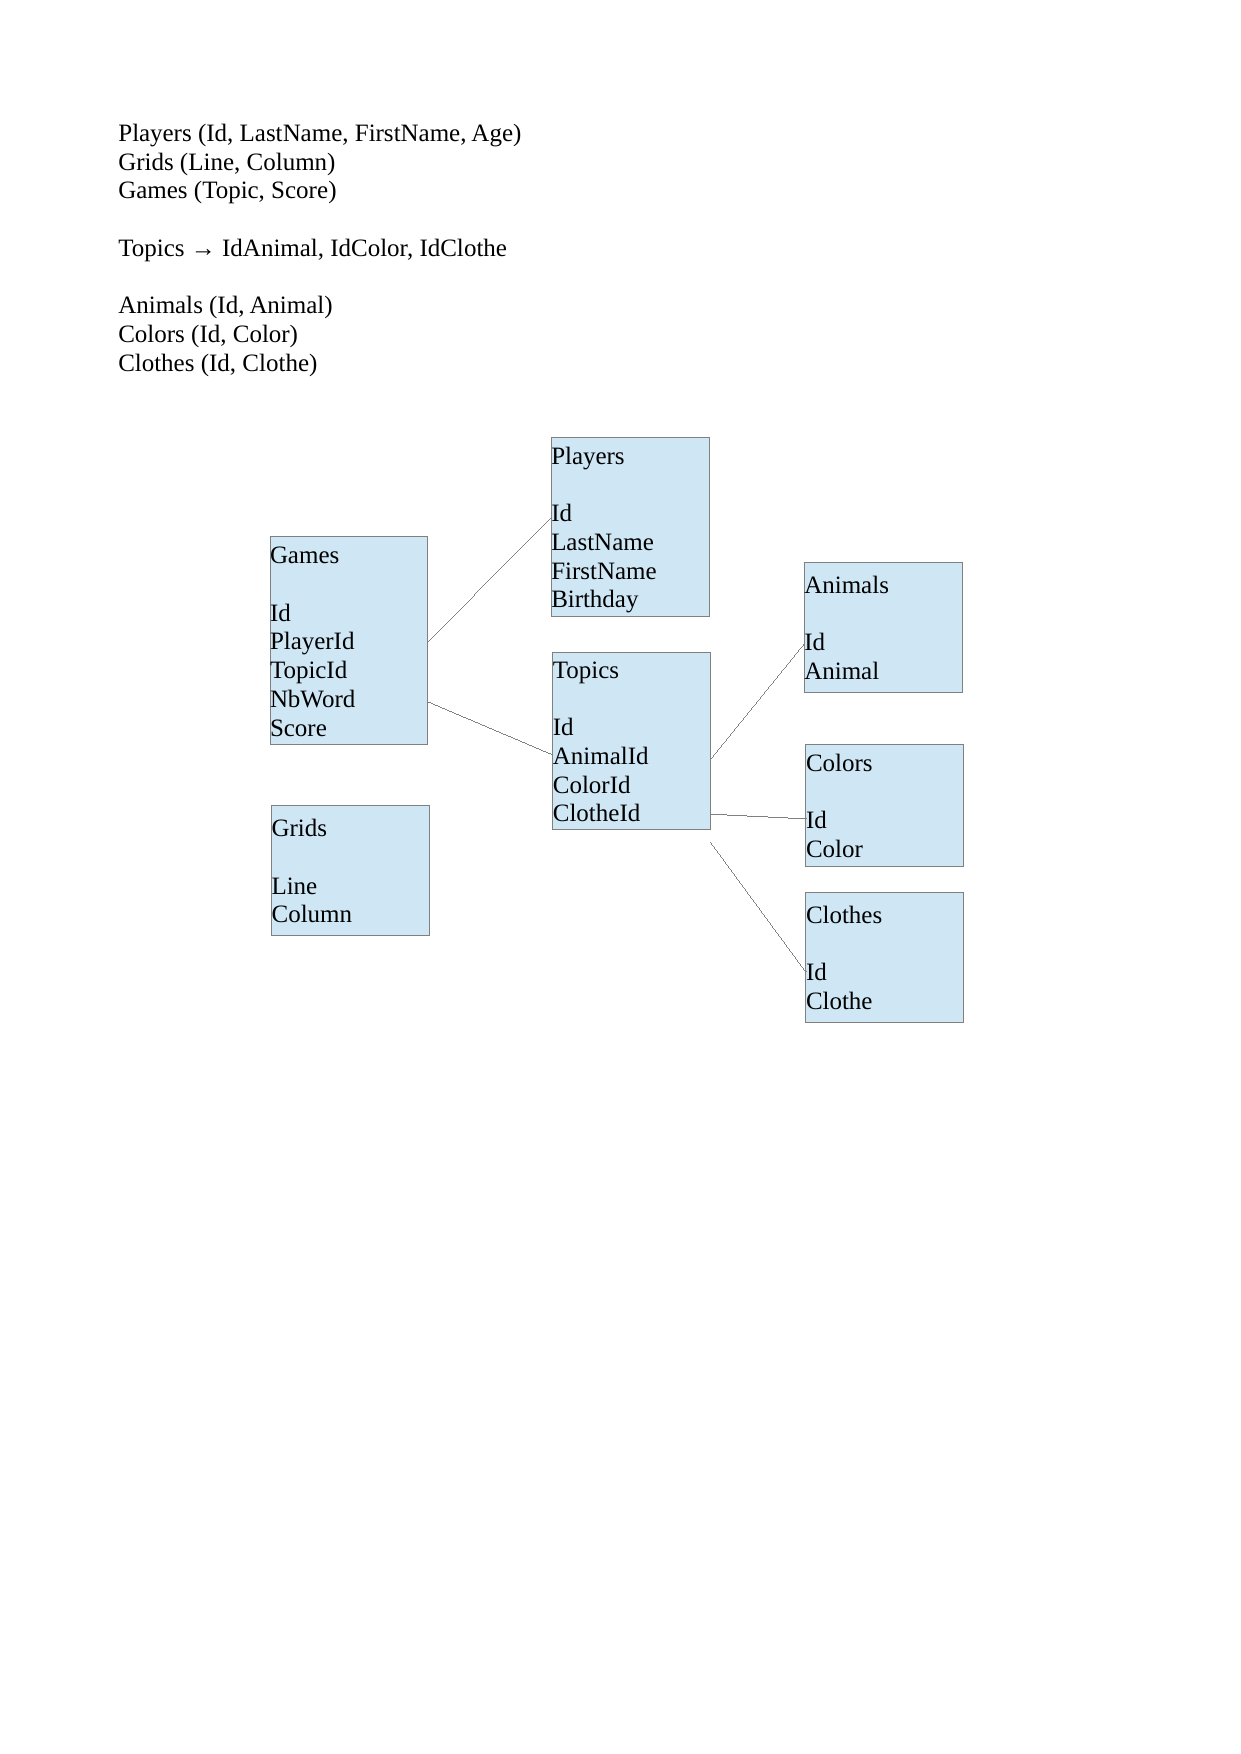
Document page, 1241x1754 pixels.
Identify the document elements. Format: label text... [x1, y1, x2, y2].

text Colors (Id, Color) [118, 319, 1122, 348]
text Animals (Id, Animal) [118, 291, 1122, 319]
text Players (Id, LastName, FirstName, Age) [118, 118, 1122, 147]
text Games (Topic, Score) [118, 176, 1122, 204]
text Grids (Line, Column) [118, 147, 1122, 176]
text Clothes (Id, Clothe) [118, 348, 1122, 377]
text Topics → IdAnimal, IdColor, IdClothe [118, 233, 1122, 262]
